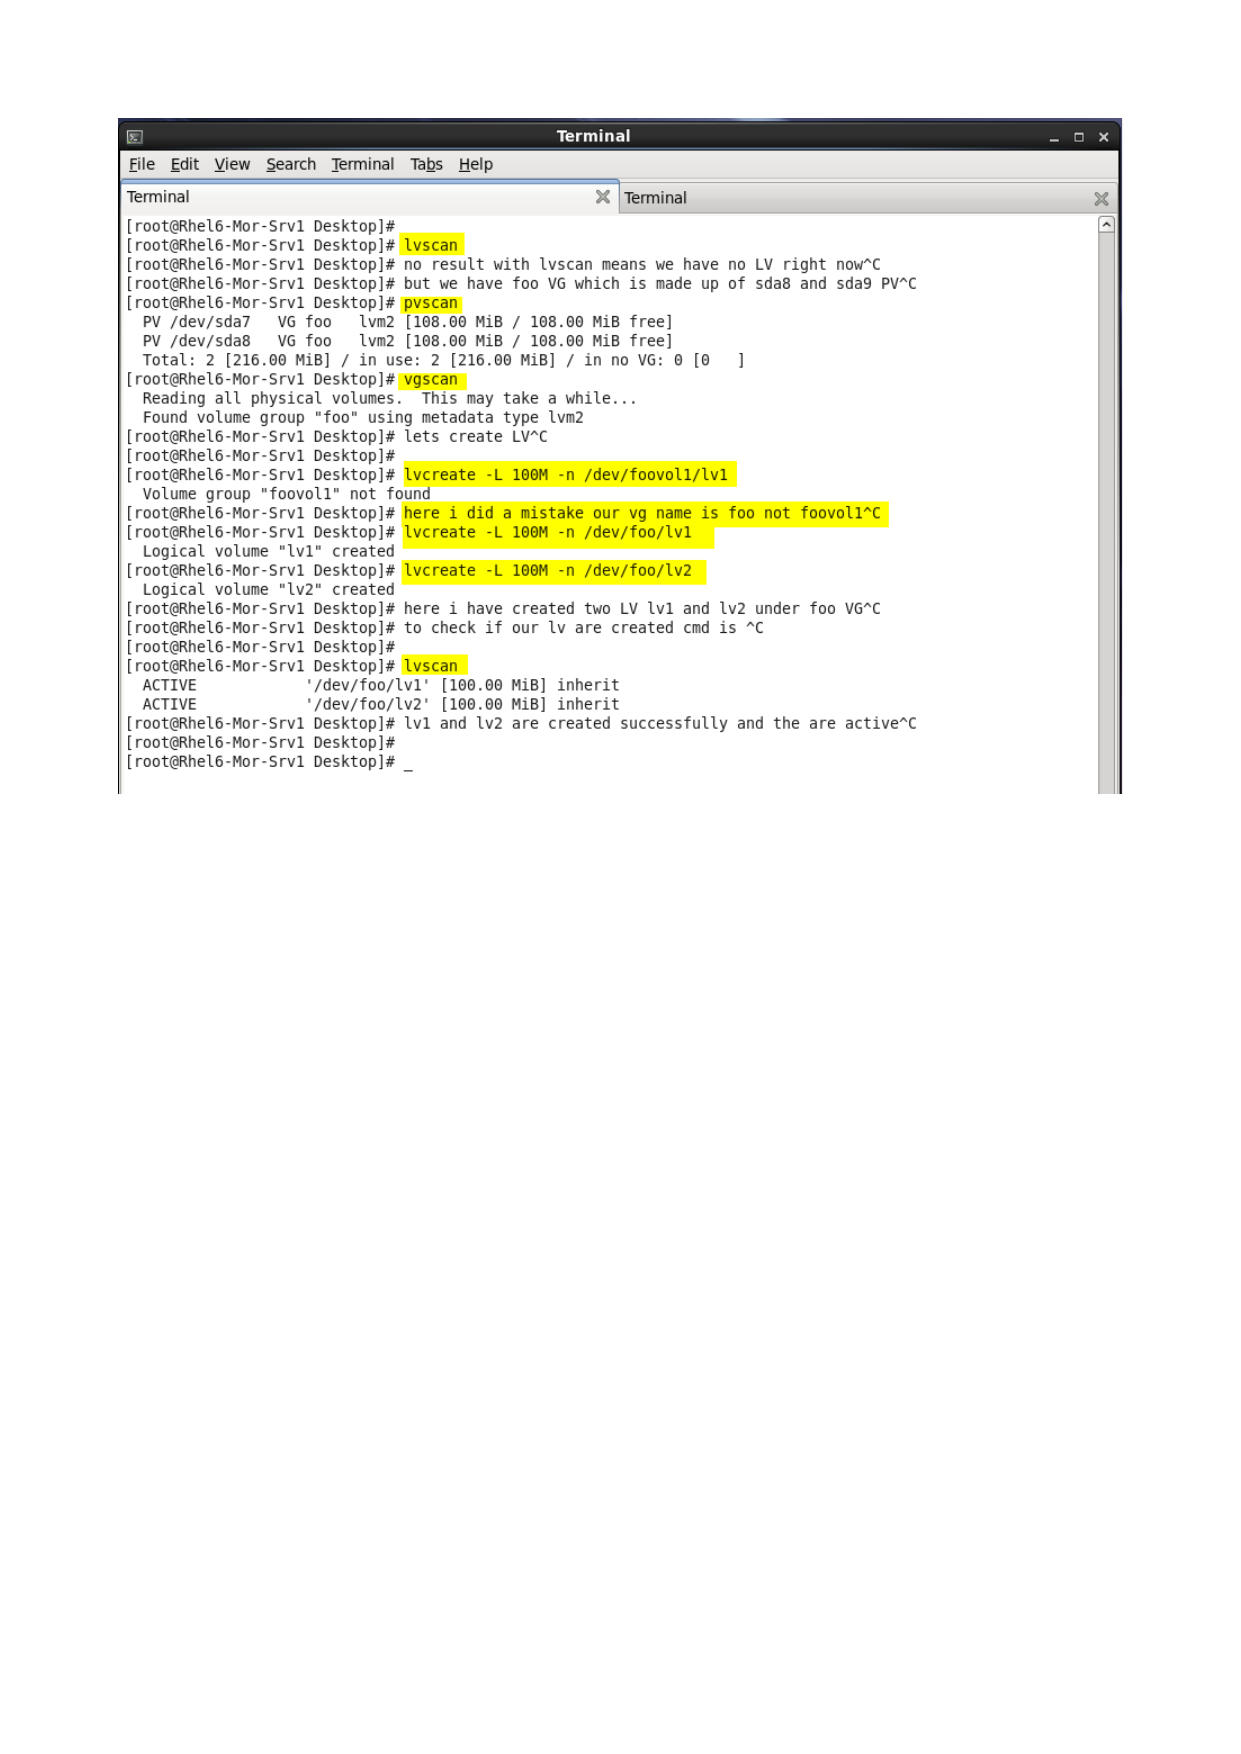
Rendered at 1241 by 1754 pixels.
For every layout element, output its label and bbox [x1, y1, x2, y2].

picture [118, 118, 1123, 794]
